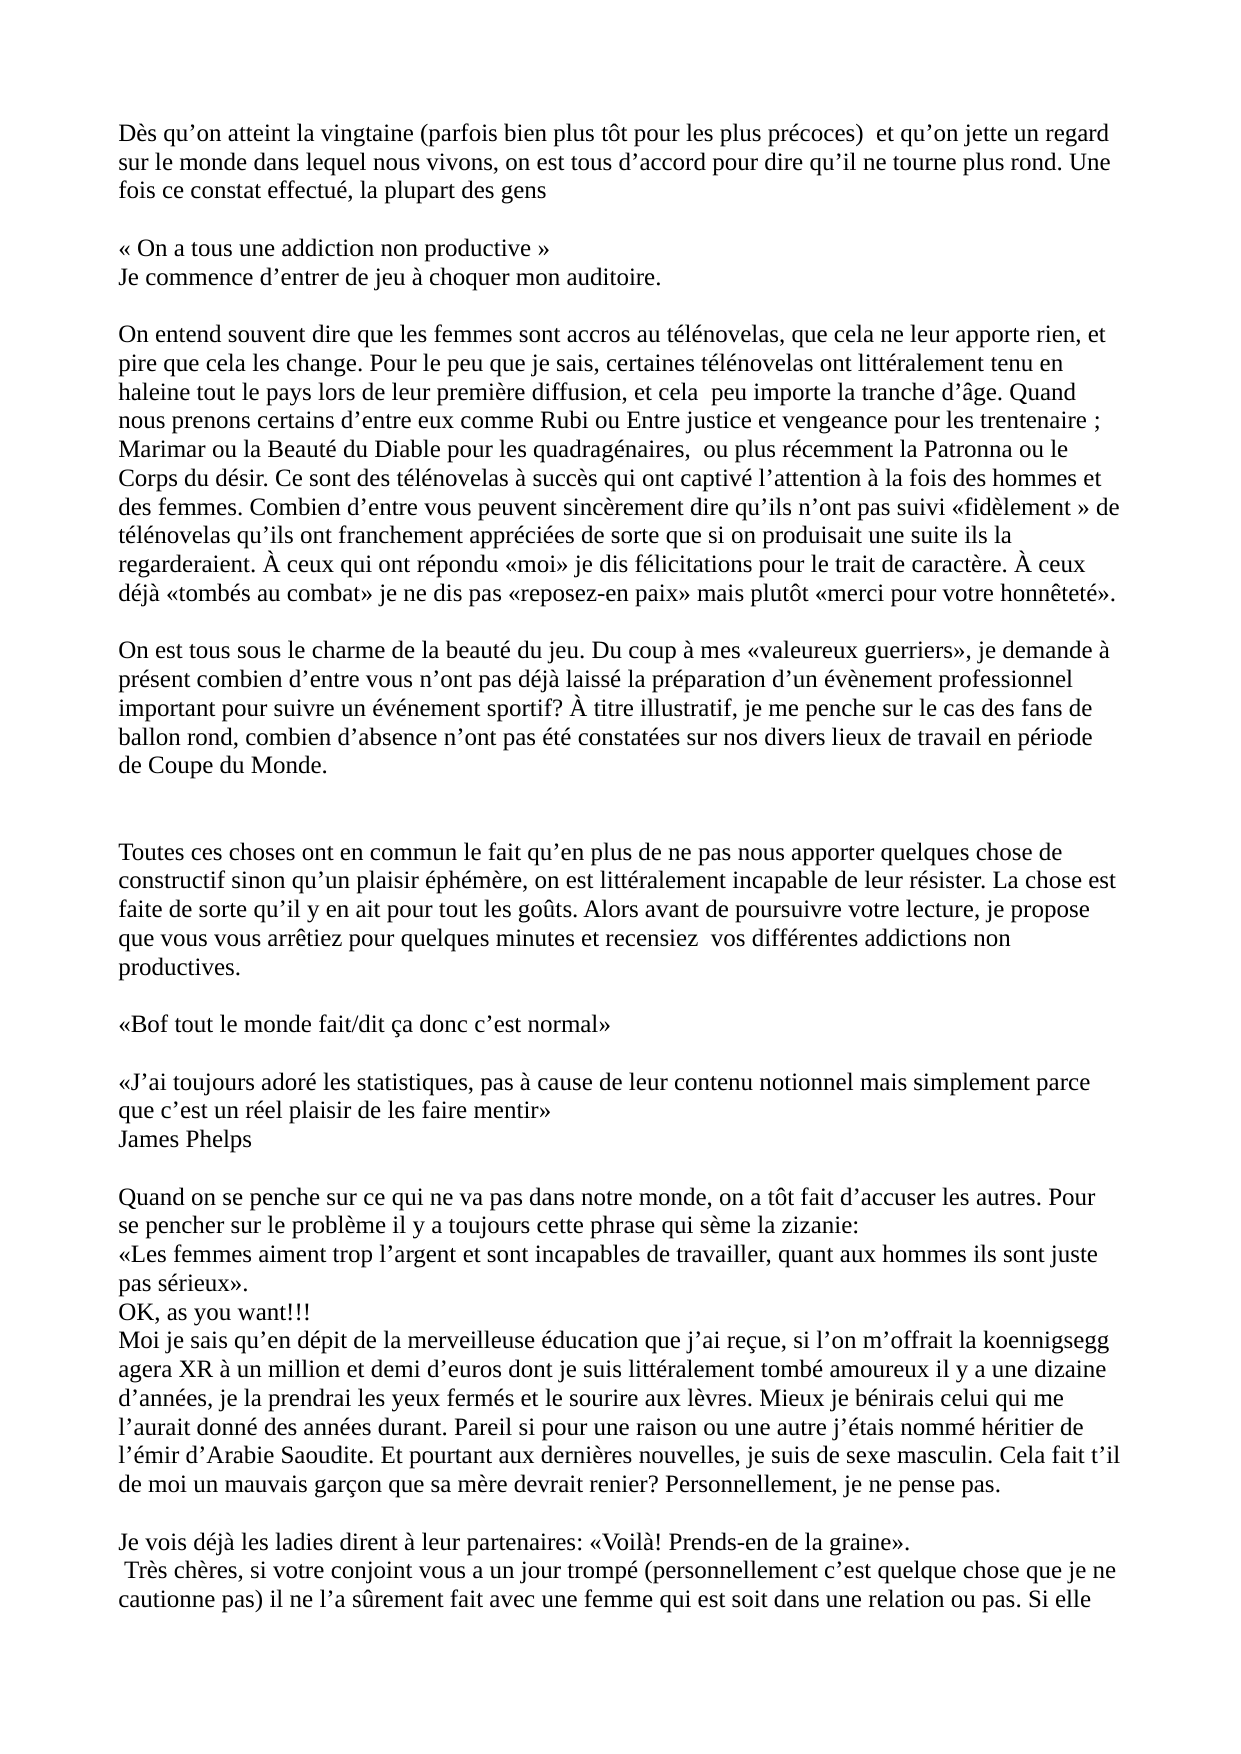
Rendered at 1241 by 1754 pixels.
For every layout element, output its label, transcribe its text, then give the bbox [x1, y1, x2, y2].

text « On a tous une addiction non productive » [118, 233, 1122, 262]
text On est tous sous le charme de la beauté du jeu. Du coup à mes «valeureux guerriers», je demande à présent combien d’entre vous n’ont pas déjà laissé la préparation d’un évènement professionnel important pour suivre un événement sportif? À titre illustratif, je me penche sur le cas des fans de ballon rond, combien d’absence n’ont pas été constatées sur nos divers lieux de travail en période de Coupe du Monde. [118, 636, 1122, 779]
text James Phelps [118, 1124, 1122, 1153]
text Quand on se penche sur ce qui ne va pas dans notre monde, on a tôt fait d’accuser les autres. Pour se pencher sur le problème il y a toujours cette phrase qui sème la zizanie: [118, 1182, 1122, 1239]
text «Bof tout le monde fait/dit ça donc c’est normal» [118, 1009, 1122, 1038]
text Je commence d’entrer de jeu à choquer mon auditoire. [118, 262, 1122, 291]
text OK, as you want!!! [118, 1297, 1122, 1326]
text «J’ai toujours adoré les statistiques, pas à cause de leur contenu notionnel mais simplement parce que c’est un réel plaisir de les faire mentir» [118, 1067, 1122, 1124]
text Dès qu’on atteint la vingtaine (parfois bien plus tôt pour les plus précoces) et qu’on jette un regard sur le monde dans lequel nous vivons, on est tous d’accord pour dire qu’il ne tourne plus rond. Une fois ce constat effectué, la plupart des gens [118, 118, 1122, 204]
text Je vois déjà les ladies dirent à leur partenaires: «Voilà! Prends-en de la graine». [118, 1527, 1122, 1556]
text On entend souvent dire que les femmes sont accros au télénovelas, que cela ne leur apporte rien, et pire que cela les change. Pour le peu que je sais, certaines télénovelas ont littéralement tenu en haleine tout le pays lors de leur première diffusion, et cela peu importe la tranche d’âge. Quand nous prenons certains d’entre eux comme Rubi ou Entre justice et vengeance pour les trentenaire ; Marimar ou la Beauté du Diable pour les quadragénaires, ou plus récemment la Patronna ou le Corps du désir. Ce sont des télénovelas à succès qui ont captivé l’attention à la fois des hommes et des femmes. Combien d’entre vous peuvent sincèrement dire qu’ils n’ont pas suivi «fidèlement » de télénovelas qu’ils ont franchement appréciées de sorte que si on produisait une suite ils la regarderaient. À ceux qui ont répondu «moi» je dis félicitations pour le trait de caractère. À ceux déjà «tombés au combat» je ne dis pas «reposez-en paix» mais plutôt «merci pour votre honnêteté». [118, 319, 1122, 607]
text «Les femmes aiment trop l’argent et sont incapables de travailler, quant aux hommes ils sont juste pas sérieux». [118, 1239, 1122, 1297]
text Moi je sais qu’en dépit de la merveilleuse éducation que j’ai reçue, si l’on m’offrait la koennigsegg agera XR à un million et demi d’euros dont je suis littéralement tombé amoureux il y a une dizaine d’années, je la prendrai les yeux fermés et le sourire aux lèvres. Mieux je bénirais celui qui me l’aurait donné des années durant. Pareil si pour une raison ou une autre j’étais nommé héritier de l’émir d’Arabie Saoudite. Et pourtant aux dernières nouvelles, je suis de sexe masculin. Cela fait t’il de moi un mauvais garçon que sa mère devrait renier? Personnellement, je ne pense pas. [118, 1326, 1122, 1498]
text Toutes ces choses ont en commun le fait qu’en plus de ne pas nous apporter quelques chose de constructif sinon qu’un plaisir éphémère, on est littéralement incapable de leur résister. La chose est faite de sorte qu’il y en ait pour tout les goûts. Alors avant de poursuivre votre lecture, je propose que vous vous arrêtiez pour quelques minutes et recensiez vos différentes addictions non productives. [118, 837, 1122, 981]
text Très chères, si votre conjoint vous a un jour trompé (personnellement c’est quelque chose que je ne cautionne pas) il ne l’a sûrement fait avec une femme qui est soit dans une relation ou pas. Si elle [118, 1556, 1122, 1613]
